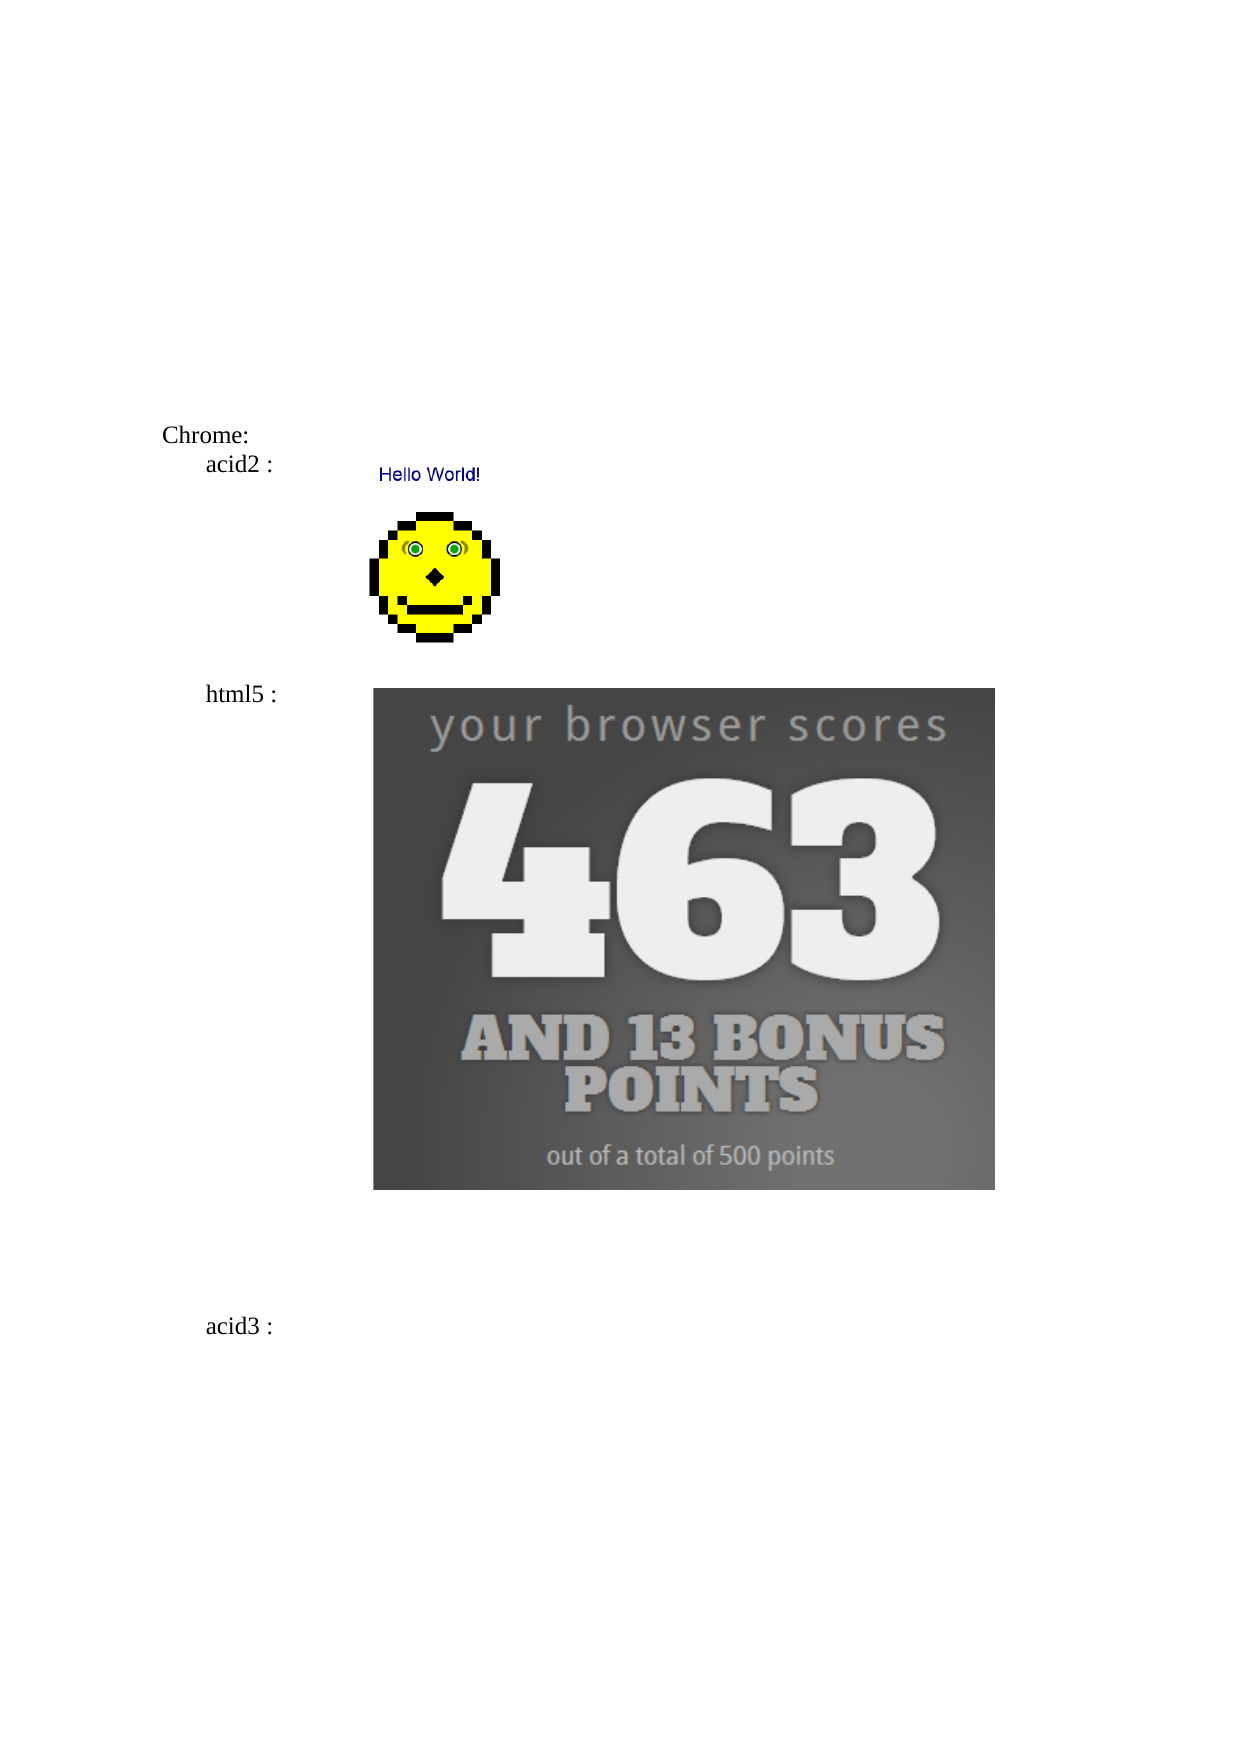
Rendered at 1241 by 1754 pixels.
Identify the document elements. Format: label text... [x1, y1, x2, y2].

text html5 : [118, 679, 1122, 707]
picture [373, 688, 995, 1190]
picture [334, 461, 528, 660]
text acid3 : [118, 1311, 1122, 1340]
text Chrome: [118, 420, 1122, 449]
text acid2 : [118, 449, 1122, 477]
